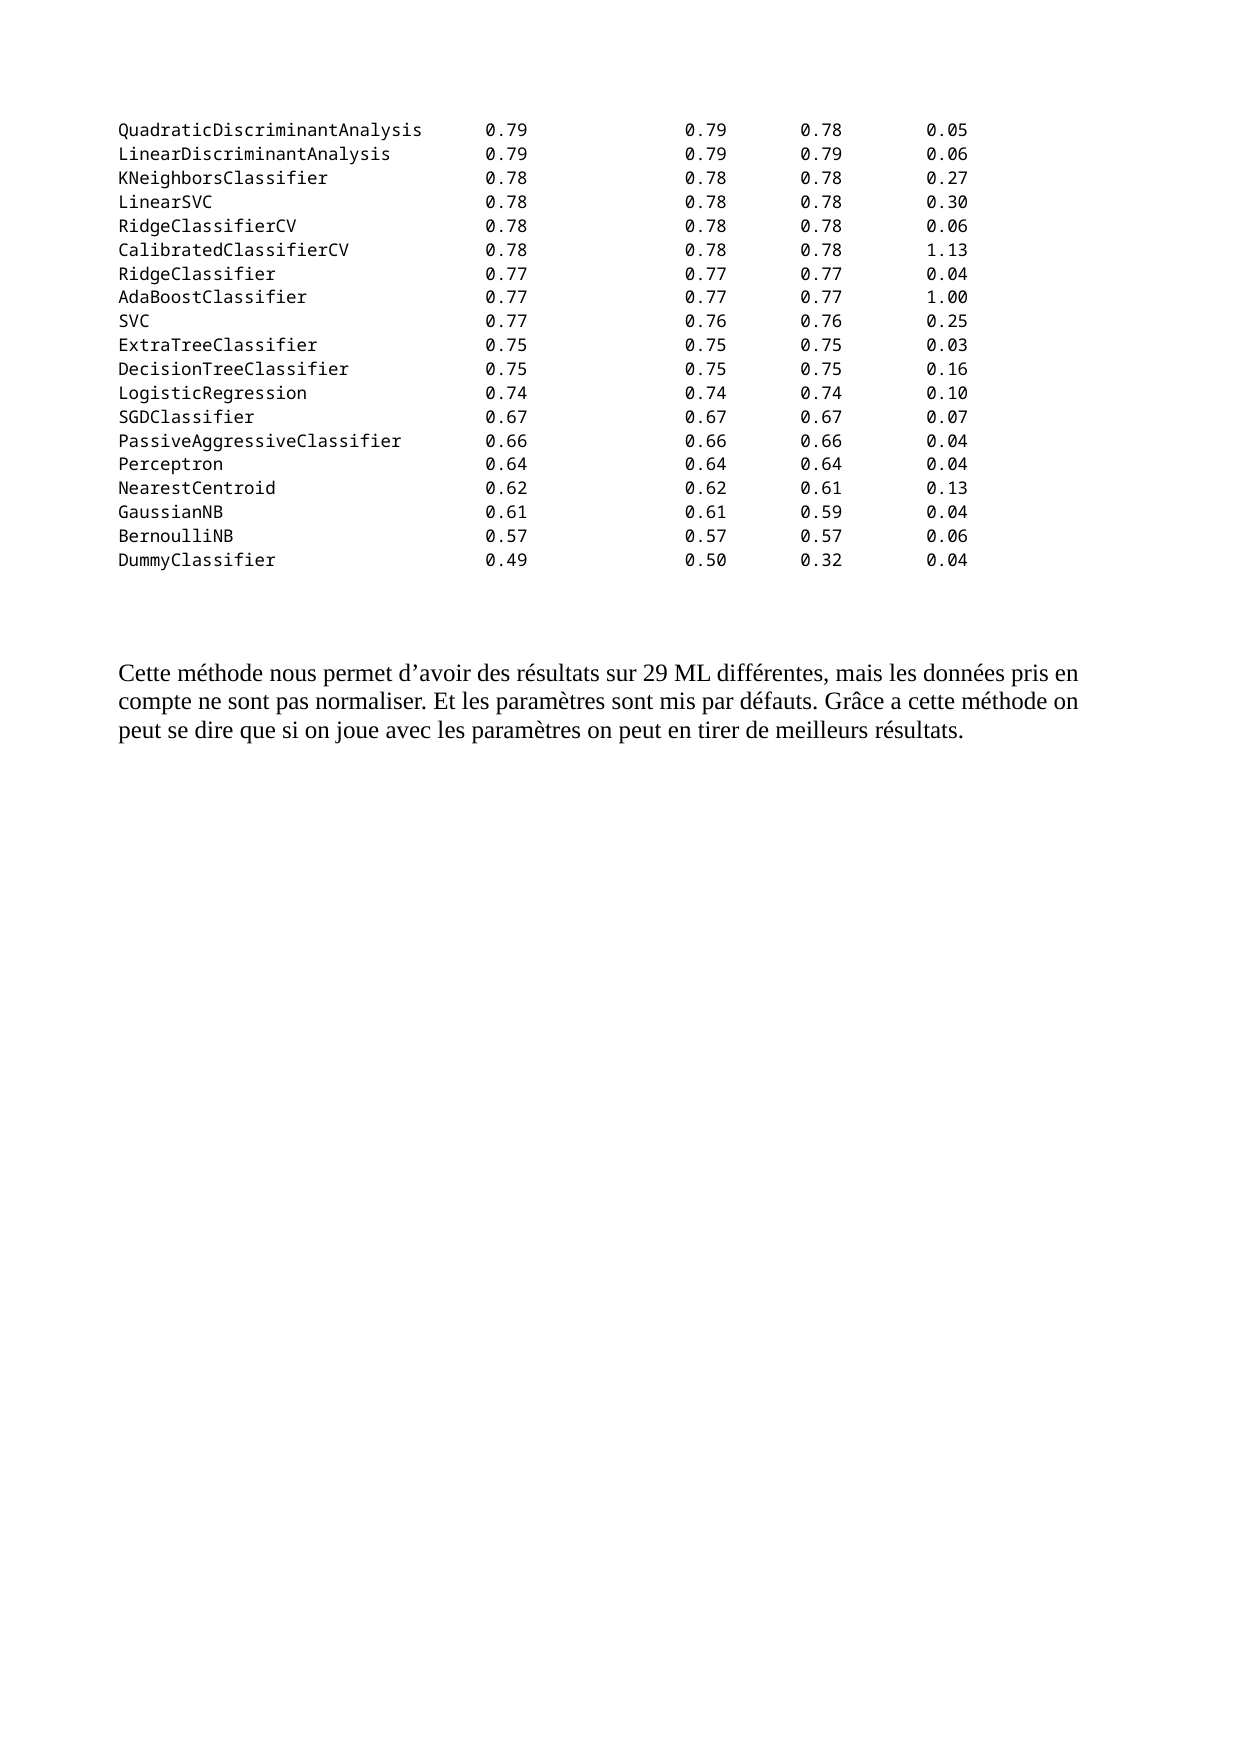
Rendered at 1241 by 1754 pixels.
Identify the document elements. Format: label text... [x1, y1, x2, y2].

text RidgeClassifier 0.77 0.77 0.77 0.04 [118, 261, 1122, 285]
text SGDClassifier 0.67 0.67 0.67 0.07 [118, 404, 1122, 428]
text LinearSVC 0.78 0.78 0.78 0.30 [118, 190, 1122, 213]
text LinearDiscriminantAnalysis 0.79 0.79 0.79 0.06 [118, 142, 1122, 166]
text KNeighborsClassifier 0.78 0.78 0.78 0.27 [118, 166, 1122, 190]
text DummyClassifier 0.49 0.50 0.32 0.04 [118, 547, 1122, 571]
text PassiveAggressiveClassifier 0.66 0.66 0.66 0.04 [118, 428, 1122, 452]
text ExtraTreeClassifier 0.75 0.75 0.75 0.03 [118, 333, 1122, 357]
text SVC 0.77 0.76 0.76 0.25 [118, 309, 1122, 333]
text Cette méthode nous permet d’avoir des résultats sur 29 ML différentes, mais les données pris en compte ne sont pas normaliser. Et les paramètres sont mis par défauts. Grâce a cette méthode on peut se dire que si on joue avec les paramètres on peut en tirer de meilleurs résultats. [118, 658, 1122, 744]
text Perceptron 0.64 0.64 0.64 0.04 [118, 452, 1122, 476]
text LogisticRegression 0.74 0.74 0.74 0.10 [118, 381, 1122, 404]
text AdaBoostClassifier 0.77 0.77 0.77 1.00 [118, 285, 1122, 309]
text DecisionTreeClassifier 0.75 0.75 0.75 0.16 [118, 357, 1122, 381]
text GaussianNB 0.61 0.61 0.59 0.04 [118, 500, 1122, 524]
text BernoulliNB 0.57 0.57 0.57 0.06 [118, 524, 1122, 547]
text NearestCentroid 0.62 0.62 0.61 0.13 [118, 476, 1122, 500]
text RidgeClassifierCV 0.78 0.78 0.78 0.06 [118, 213, 1122, 237]
text QuadraticDiscriminantAnalysis 0.79 0.79 0.78 0.05 [118, 118, 1122, 142]
text CalibratedClassifierCV 0.78 0.78 0.78 1.13 [118, 237, 1122, 261]
